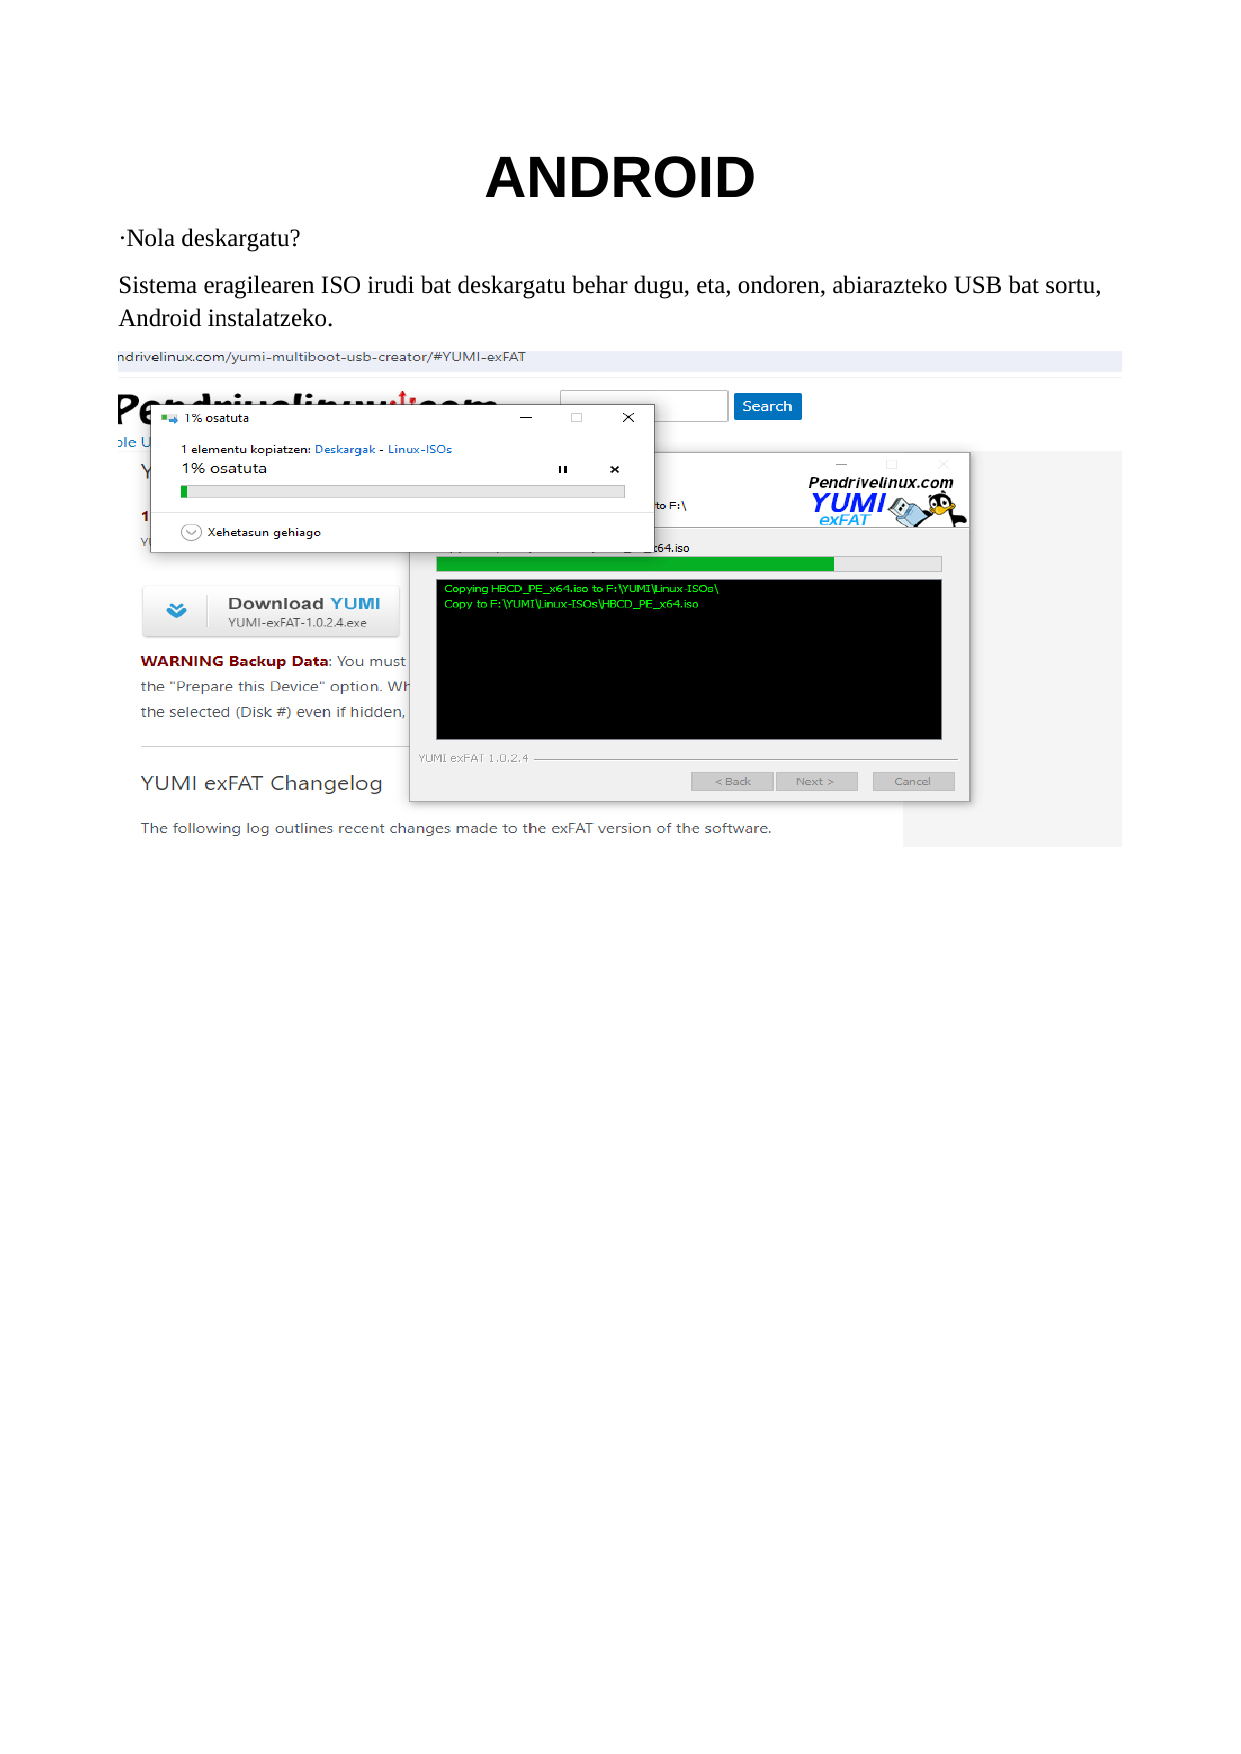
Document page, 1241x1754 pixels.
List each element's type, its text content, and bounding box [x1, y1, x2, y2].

picture [118, 351, 1123, 847]
text Sistema eragilearen ISO irudi bat deskargatu behar dugu, eta, ondoren, abiarazteko USB bat sortu, Android instalatzeko. [118, 270, 1122, 332]
text ·Nola deskargatu? [118, 223, 1122, 251]
title ANDROID [118, 143, 1122, 210]
